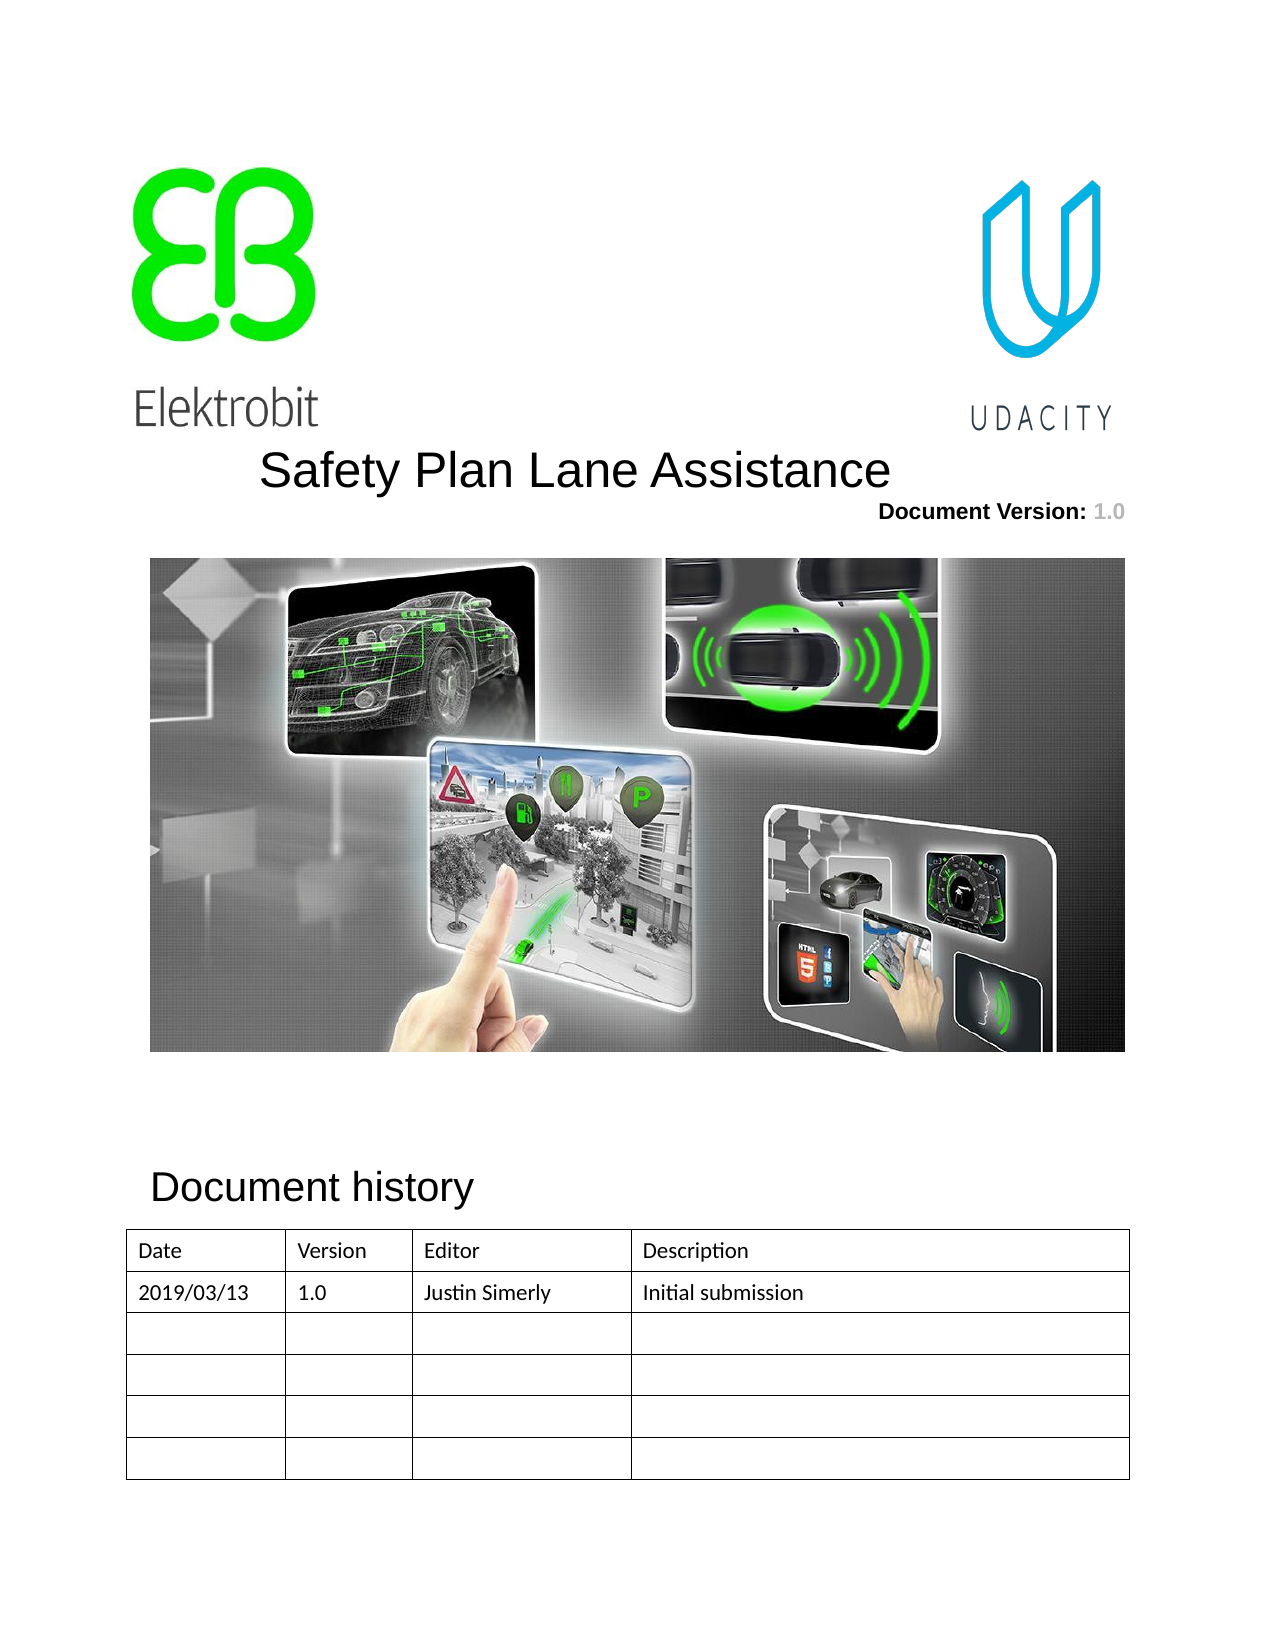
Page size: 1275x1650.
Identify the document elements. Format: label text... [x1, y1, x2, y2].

table_cell [127, 1355, 285, 1395]
table_cell [127, 1438, 285, 1478]
table_cell [127, 1396, 285, 1437]
table_cell [286, 1438, 412, 1478]
table_header Date [127, 1230, 285, 1271]
table_cell [413, 1396, 631, 1437]
picture [150, 558, 1125, 1052]
table_cell [413, 1313, 631, 1354]
subtitle Document history [150, 1162, 1125, 1210]
table_header Version [286, 1230, 412, 1271]
table_header Description [632, 1230, 1129, 1271]
table_cell [632, 1396, 1129, 1437]
table_header Editor [413, 1230, 631, 1271]
table_cell Initial submission [632, 1272, 1129, 1312]
picture [892, 150, 1188, 461]
table_cell [632, 1438, 1129, 1478]
picture [131, 167, 319, 427]
table_cell 2019/03/13 [127, 1272, 285, 1312]
table_cell [413, 1355, 631, 1395]
title Safety Plan Lane Assistance [150, 440, 1125, 498]
table_cell Justin Simerly [413, 1272, 631, 1312]
table_cell [286, 1355, 412, 1395]
table_cell [286, 1396, 412, 1437]
table_cell [286, 1313, 412, 1354]
table_cell [127, 1313, 285, 1354]
table_cell [413, 1438, 631, 1478]
table_cell 1.0 [286, 1272, 412, 1312]
text Document Version: 1.0 [150, 498, 1125, 524]
table_cell [632, 1313, 1129, 1354]
table_cell [632, 1355, 1129, 1395]
